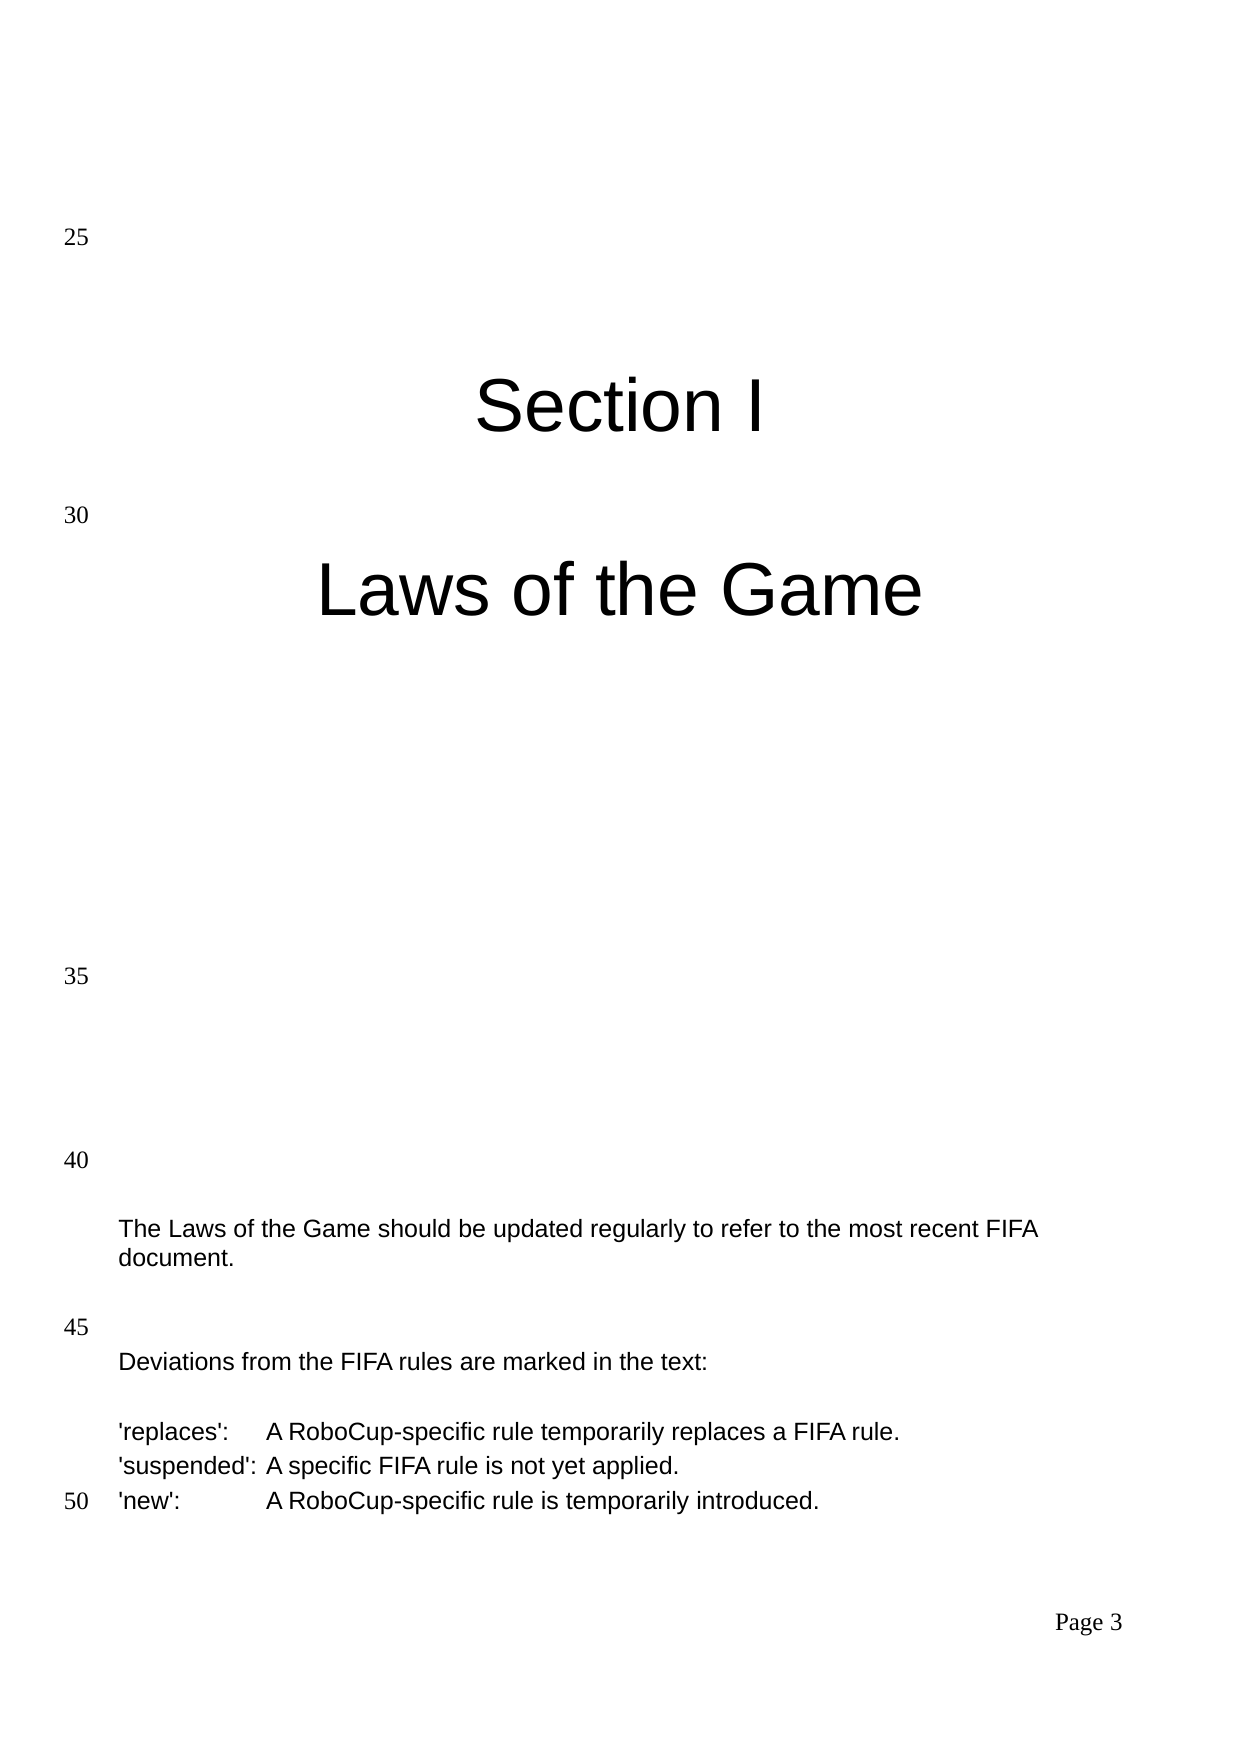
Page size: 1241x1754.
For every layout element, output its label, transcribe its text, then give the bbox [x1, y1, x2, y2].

text 'replaces': A RoboCup-specific rule temporarily replaces a FIFA rule. [118, 1417, 1122, 1445]
text Deviations from the FIFA rules are marked in the text: [118, 1347, 1122, 1376]
text The Laws of the Game should be updated regularly to refer to the most recent FIFA document. [118, 1214, 1122, 1272]
text Laws of the Game [118, 545, 1122, 632]
text 'new': A RoboCup-specific rule is temporarily introduced. [118, 1486, 1122, 1515]
text 'suspended': A specific FIFA rule is not yet applied. [118, 1451, 1122, 1480]
text Section I [118, 361, 1122, 447]
